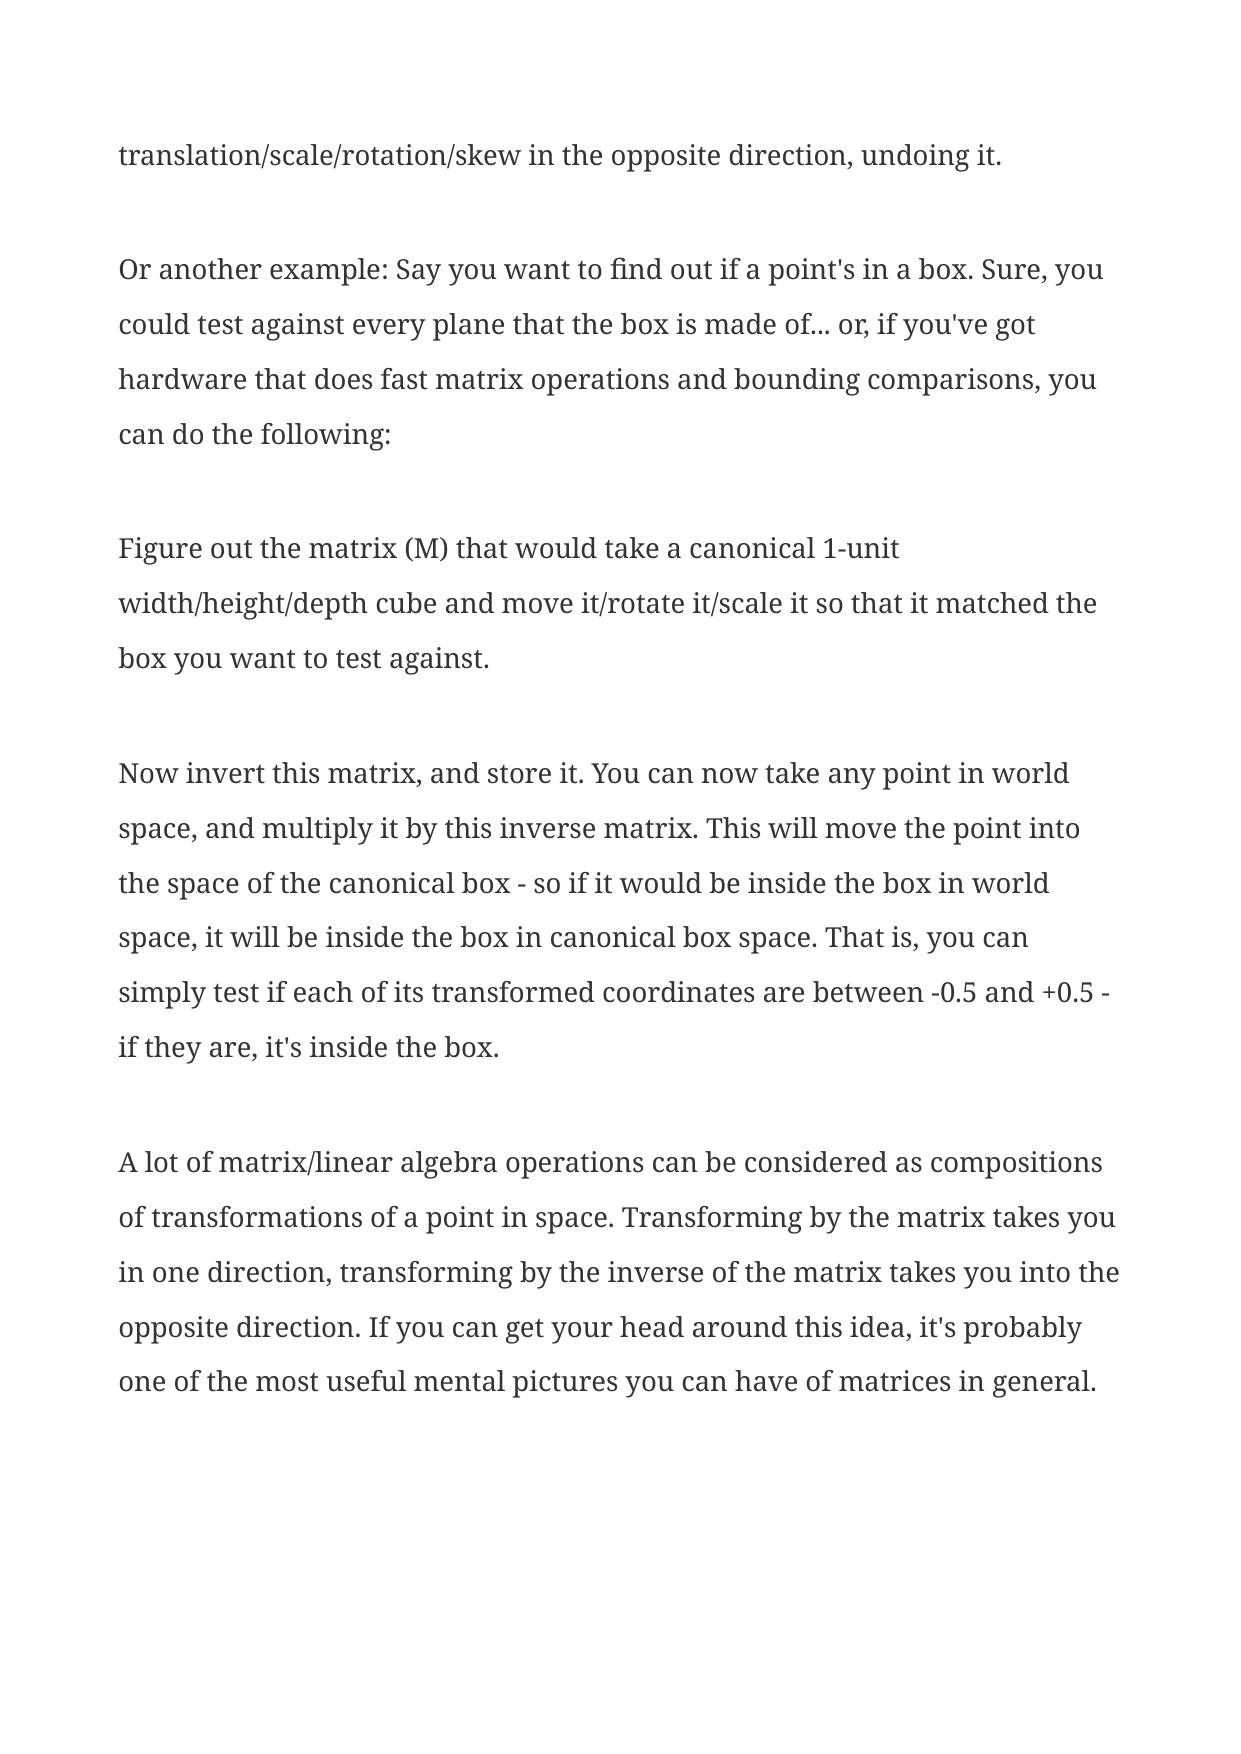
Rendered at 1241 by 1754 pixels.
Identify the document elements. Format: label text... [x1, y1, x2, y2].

text translation/scale/rotation/skew in the opposite direction, undoing it. Or another example: Say you want to find out if a point's in a box. Sure, you could test against every plane that the box is made of... or, if you've got hardware that does fast matrix operations and bounding comparisons, you can do the following: Figure out the matrix (M) that would take a canonical 1-unit width/height/depth cube and move it/rotate it/scale it so that it matched the box you want to test against. Now invert this matrix, and store it. You can now take any point in world space, and multiply it by this inverse matrix. This will move the point into the space of the canonical box - so if it would be inside the box in world space, it will be inside the box in canonical box space. That is, you can simply test if each of its transformed coordinates are between -0.5 and +0.5 - if they are, it's inside the box. A lot of matrix/linear algebra operations can be considered as compositions of transformations of a point in space. Transforming by the matrix takes you in one direction, transforming by the inverse of the matrix takes you into the opposite direction. If you can get your head around this idea, it's probably one of the most useful mental pictures you can have of matrices in general. [118, 118, 1122, 1400]
